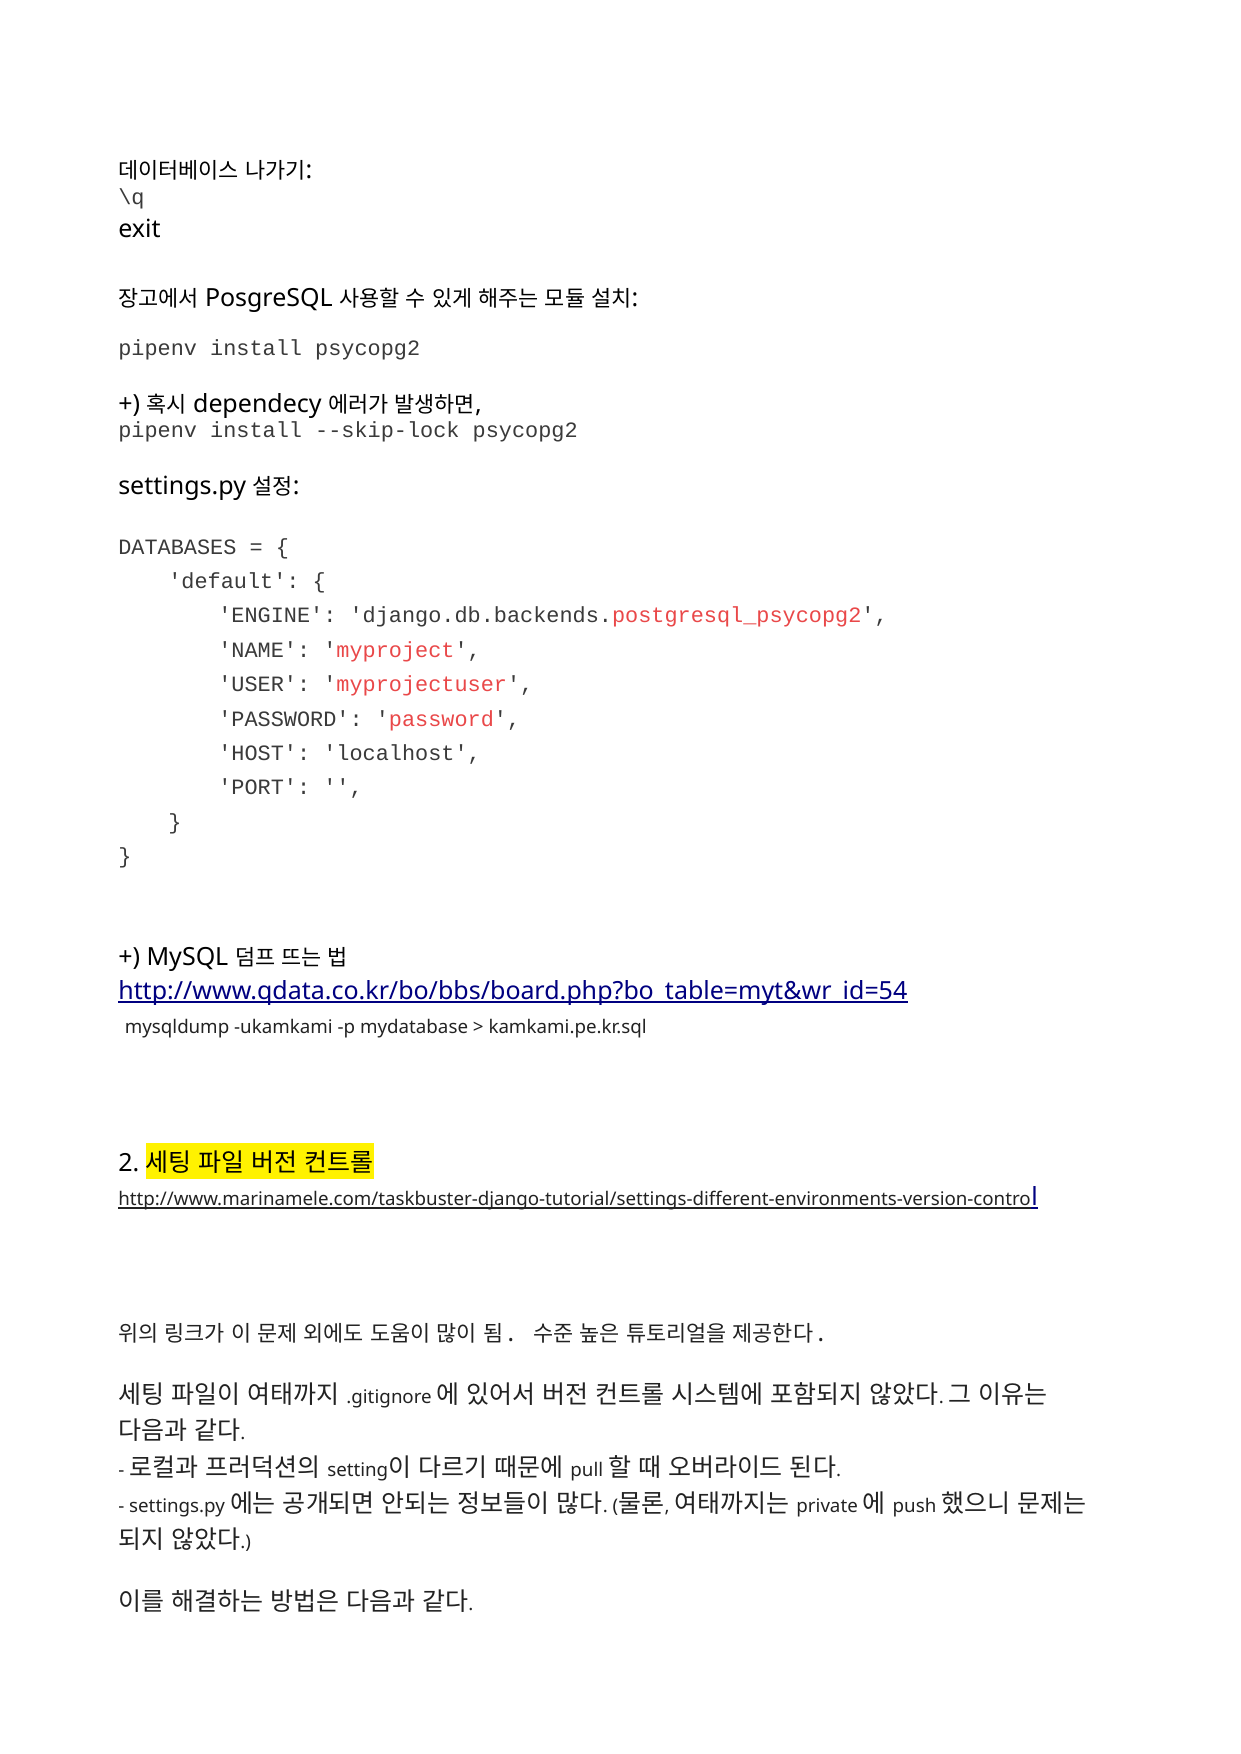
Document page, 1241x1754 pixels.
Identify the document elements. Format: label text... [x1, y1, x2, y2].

text - 로컬과 프러덕션의 setting이 다르기 때문에 pull 할 때 오버라이드 된다. [118, 1447, 1122, 1483]
text 'NAME': 'myproject', [118, 629, 1122, 664]
text DATABASES = { [118, 536, 1122, 561]
text 'USER': 'myprojectuser', [118, 664, 1122, 698]
text settings.py 설정: [118, 468, 1122, 502]
text } [118, 836, 1122, 870]
text 2. 세팅 파일 버전 컨트롤 [118, 1143, 1122, 1179]
text +) 혹시 dependecy 에러가 발생하면, [118, 385, 1122, 419]
text } [118, 801, 1122, 836]
text 이를 해결하는 방법은 다음과 같다. [118, 1581, 1122, 1618]
text exit [118, 211, 1122, 245]
text 'HOST': 'localhost', [118, 733, 1122, 767]
text 'PORT': '', [118, 767, 1122, 801]
text +) MySQL 덤프 뜨는 법 [118, 938, 1122, 972]
text - settings.py 에는 공개되면 안되는 정보들이 많다. (물론, 여태까지는 private 에 push 했으니 문제는 되지 않았다.) [118, 1483, 1122, 1556]
text 데이터베이스 나가기: [118, 152, 1122, 186]
text mysqldump -ukamkami -p mydatabase > kamkami.pe.kr.sql [118, 1006, 1122, 1040]
text \q [118, 186, 1122, 211]
text 세팅 파일이 여태까지 .gitignore 에 있어서 버전 컨트롤 시스템에 포함되지 않았다. 그 이유는 다음과 같다. [118, 1374, 1122, 1447]
text pipenv install psycopg2 [118, 337, 1122, 362]
text 'ENGINE': 'django.db.backends.postgresql_psycopg2', [118, 595, 1122, 629]
text http://www.qdata.co.kr/bo/bbs/board.php?bo_table=myt&wr_id=54 [118, 972, 1122, 1006]
text 'PASSWORD': 'password', [118, 698, 1122, 733]
text 장고에서 PosgreSQL 사용할 수 있게 해주는 모듈 설치: [118, 279, 1122, 313]
text 위의 링크가 이 문제 외에도 도움이 많이 됨. 수준 높은 튜토리얼을 제공한다. [118, 1315, 1122, 1349]
text http://www.marinamele.com/taskbuster-django-tutorial/settings-different-environments-version-control [118, 1179, 1122, 1213]
text pipenv install --skip-lock psycopg2 [118, 419, 1122, 444]
text 'default': { [118, 561, 1122, 595]
